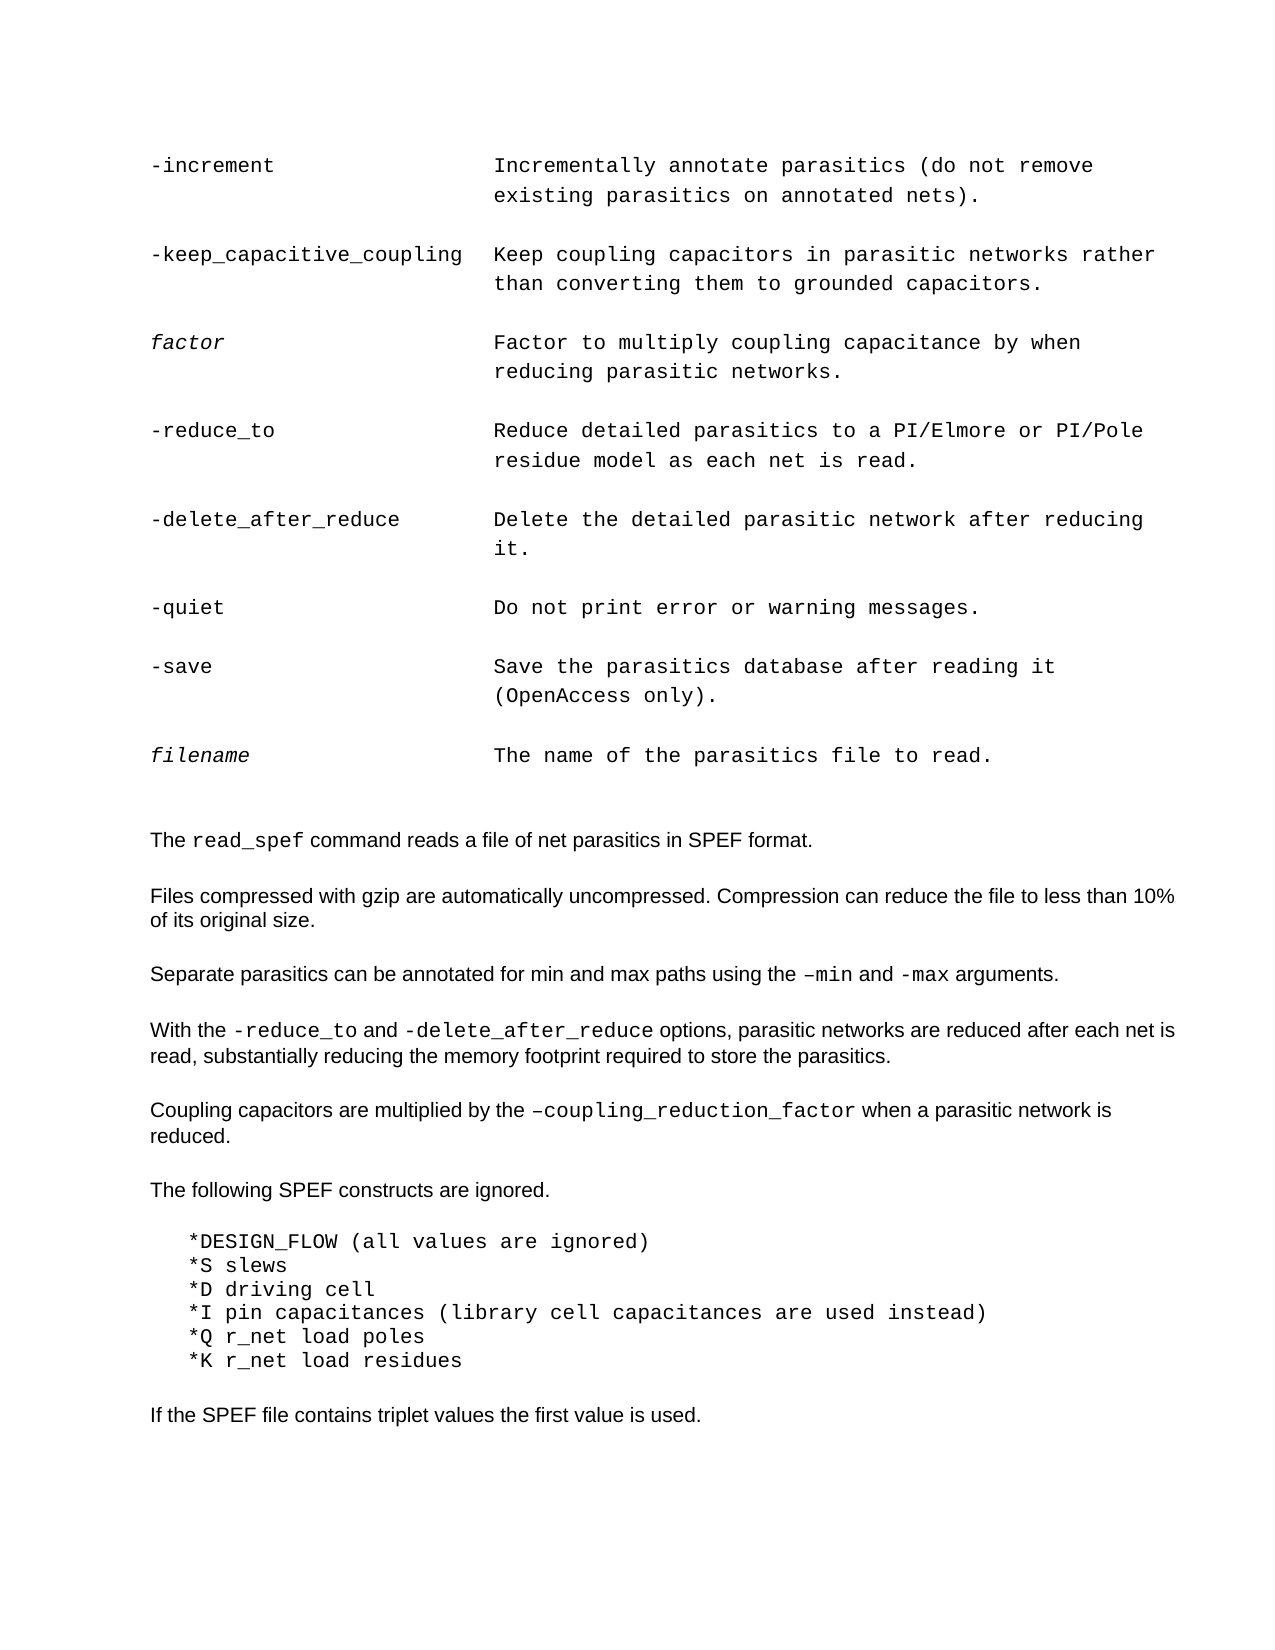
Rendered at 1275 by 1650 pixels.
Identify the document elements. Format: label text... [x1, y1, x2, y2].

table_cell -save [150, 651, 493, 739]
text The read_spef command reads a file of net parasitics in SPEF format. [150, 828, 1180, 854]
table_cell filename [150, 739, 493, 798]
table_cell -quiet [150, 592, 493, 651]
table_cell The name of the parasitics file to read. [493, 739, 1180, 798]
table_cell Reduce detailed parasitics to a PI/Elmore or PI/Pole residue model as each net is read. [493, 415, 1180, 503]
table_cell Delete the detailed parasitic network after reducing it. [493, 503, 1180, 592]
table_cell -keep_capacitive_coupling [150, 238, 493, 327]
table_cell factor [150, 327, 493, 415]
table_cell Do not print error or warning messages. [493, 592, 1180, 651]
text Coupling capacitors are multiplied by the –coupling_reduction_factor when a parasitic network is reduced. [150, 1098, 1180, 1147]
table_cell -delete_after_reduce [150, 503, 493, 592]
table_cell Incrementally annotate parasitics (do not remove existing parasitics on annotated nets). [493, 150, 1180, 238]
table_cell -reduce_to [150, 415, 493, 503]
text If the SPEF file contains triplet values the first value is used. [150, 1403, 1180, 1427]
text The following SPEF constructs are ignored. [150, 1177, 1180, 1201]
text Separate parasitics can be annotated for min and max paths using the –min and -max arguments. [150, 962, 1180, 988]
text *DESIGN_FLOW (all values are ignored) *S slews *D driving cell *I pin capacitances (library cell capacitances are used instead) *Q r_net load poles *K r_net load residues [187, 1231, 1180, 1373]
table_cell -increment [150, 150, 493, 238]
table_cell Factor to multiply coupling capacitance by when reducing parasitic networks. [493, 327, 1180, 415]
text With the -reduce_to and -delete_after_reduce options, parasitic networks are reduced after each net is read, substantially reducing the memory footprint required to store the parasitics. [150, 1018, 1180, 1068]
table_cell Keep coupling capacitors in parasitic networks rather than converting them to grounded capacitors. [493, 238, 1180, 327]
text Files compressed with gzip are automatically uncompressed. Compression can reduce the file to less than 10% of its original size. [150, 884, 1180, 932]
table_cell Save the parasitics database after reading it (OpenAccess only). [493, 651, 1180, 739]
